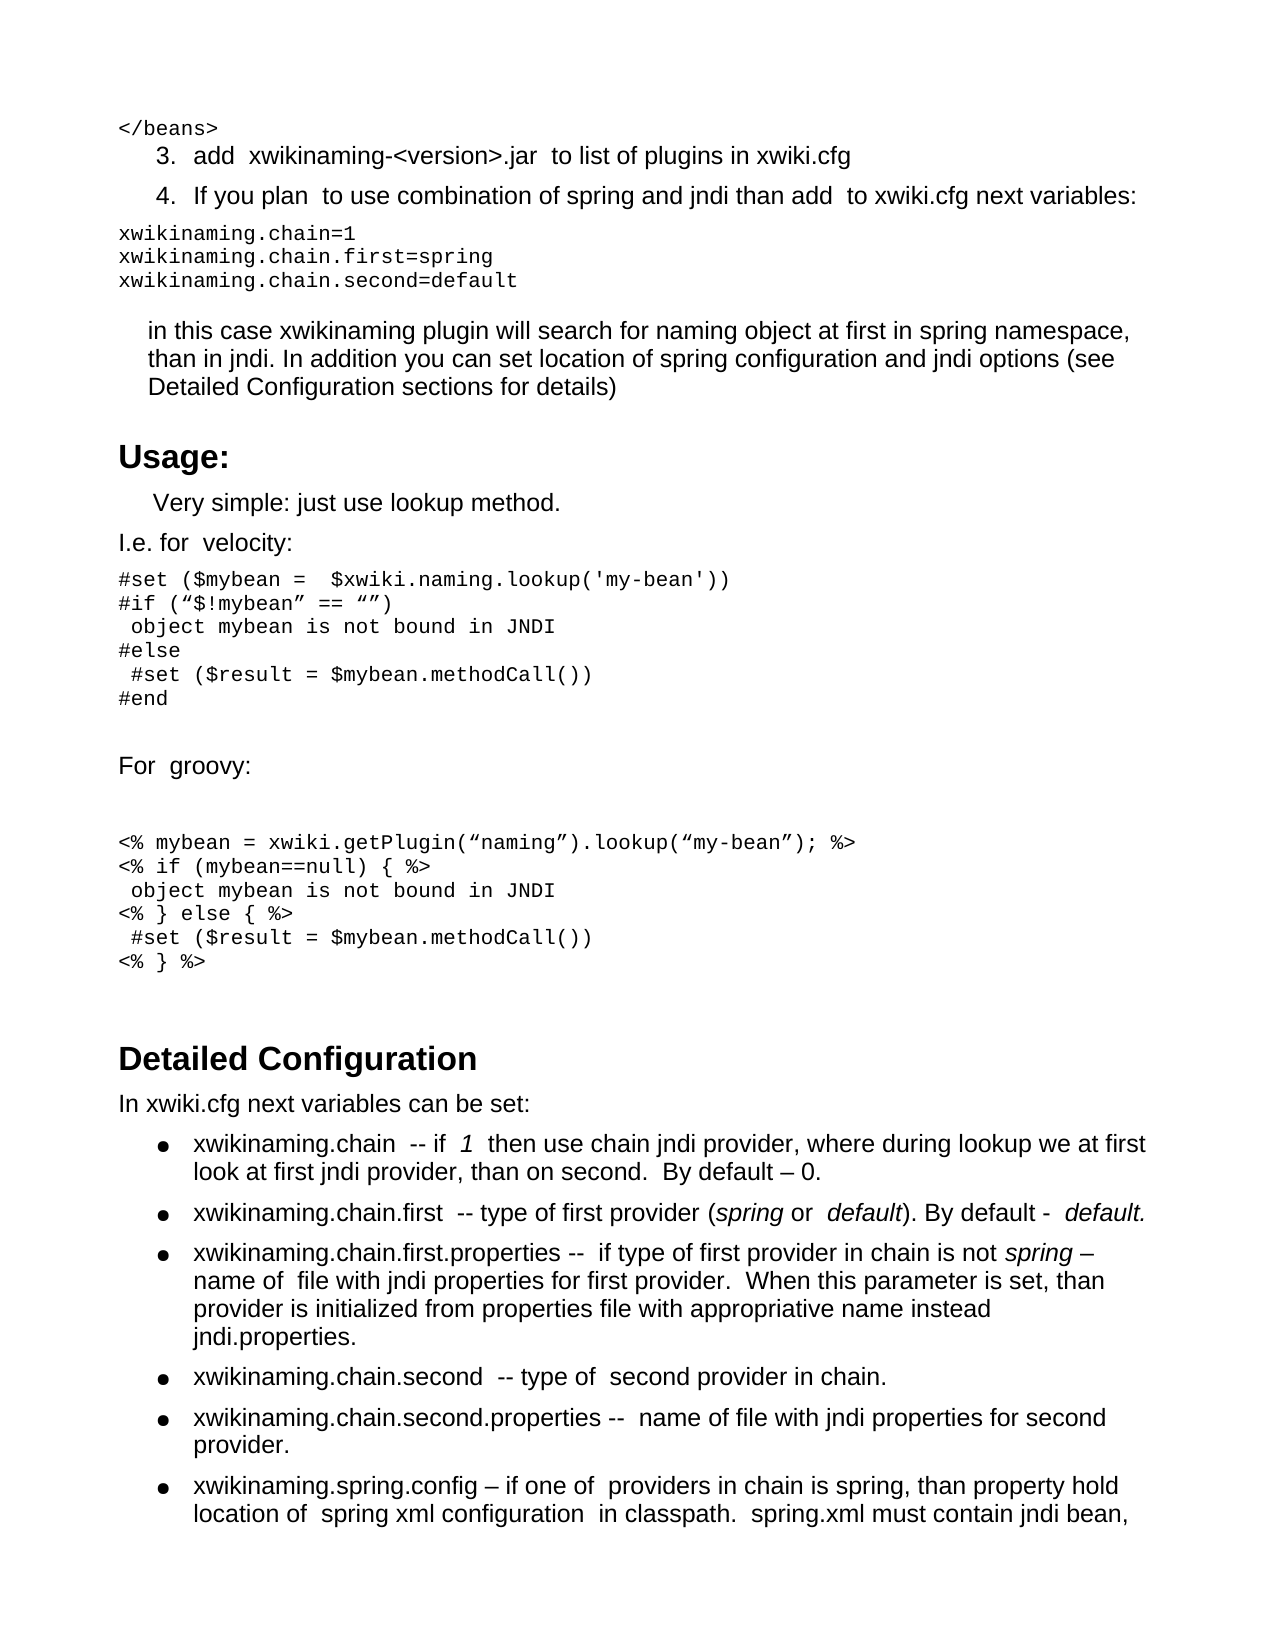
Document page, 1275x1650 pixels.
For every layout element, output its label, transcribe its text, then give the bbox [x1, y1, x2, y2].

subtitle Detailed Configuration [118, 1040, 1157, 1077]
text <% } else { %> [118, 903, 1157, 927]
text xwikinaming.chain=1 [118, 223, 1157, 246]
list xwikinaming.spring.config – if one of providers in chain is spring, than property hold location of spring xml configuration in classpath. spring.xml must contain jndi bean, [156, 1472, 1157, 1528]
subtitle Usage: [118, 438, 1157, 476]
text <% if (mybean==null) { %> [118, 856, 1157, 880]
list xwikinaming.chain.first -- type of first provider (spring or default). By default - default. [156, 1198, 1157, 1226]
text <% mybean = xwiki.getPlugin(“naming”).lookup(“my-bean”); %> [118, 832, 1157, 856]
list add xwikinaming-<version>.jar to list of plugins in xwiki.cfg [156, 142, 1157, 170]
text <% } %> [118, 951, 1157, 974]
text #set ($result = $mybean.methodCall()) [118, 927, 1157, 951]
list xwikinaming.chain.second -- type of second provider in chain. [156, 1363, 1157, 1391]
text In xwiki.cfg next variables can be set: [118, 1090, 1157, 1118]
text in this case xwikinaming plugin will search for naming object at first in spring namespace, than in jndi. In addition you can set location of spring configuration and jndi options (see Detailed Configuration sections for details) [148, 317, 1157, 401]
text object mybean is not bound in JNDI [118, 880, 1157, 903]
text #set ($result = $mybean.methodCall()) [118, 664, 1157, 687]
list xwikinaming.chain -- if 1 then use chain jndi provider, where during lookup we at first look at first jndi provider, than on second. By default – 0. [156, 1130, 1157, 1186]
text #end [118, 687, 1157, 711]
text object mybean is not bound in JNDI [118, 617, 1157, 640]
text #else [118, 640, 1157, 664]
text #set ($mybean = $xwiki.naming.lookup('my-bean')) [118, 569, 1157, 593]
text xwikinaming.chain.first=spring [118, 246, 1157, 270]
list If you plan to use combination of spring and jndi than add to xwiki.cfg next variables: [156, 182, 1157, 210]
text </beans> [118, 118, 1157, 142]
list xwikinaming.chain.second.properties -- name of file with jndi properties for second provider. [156, 1403, 1157, 1459]
list xwikinaming.chain.first.properties -- if type of first provider in chain is not spring – name of file with jndi properties for first provider. When this parameter is set, than provider is initialized from properties file with appropriative name instead jndi.properties. [156, 1239, 1157, 1351]
text xwikinaming.chain.second=default [118, 270, 1157, 293]
text #if (“$!mybean” == “”) [118, 593, 1157, 617]
text For groovy: [118, 752, 1157, 779]
text I.e. for velocity: [118, 529, 1157, 557]
text Very simple: just use lookup method. [118, 488, 1157, 516]
